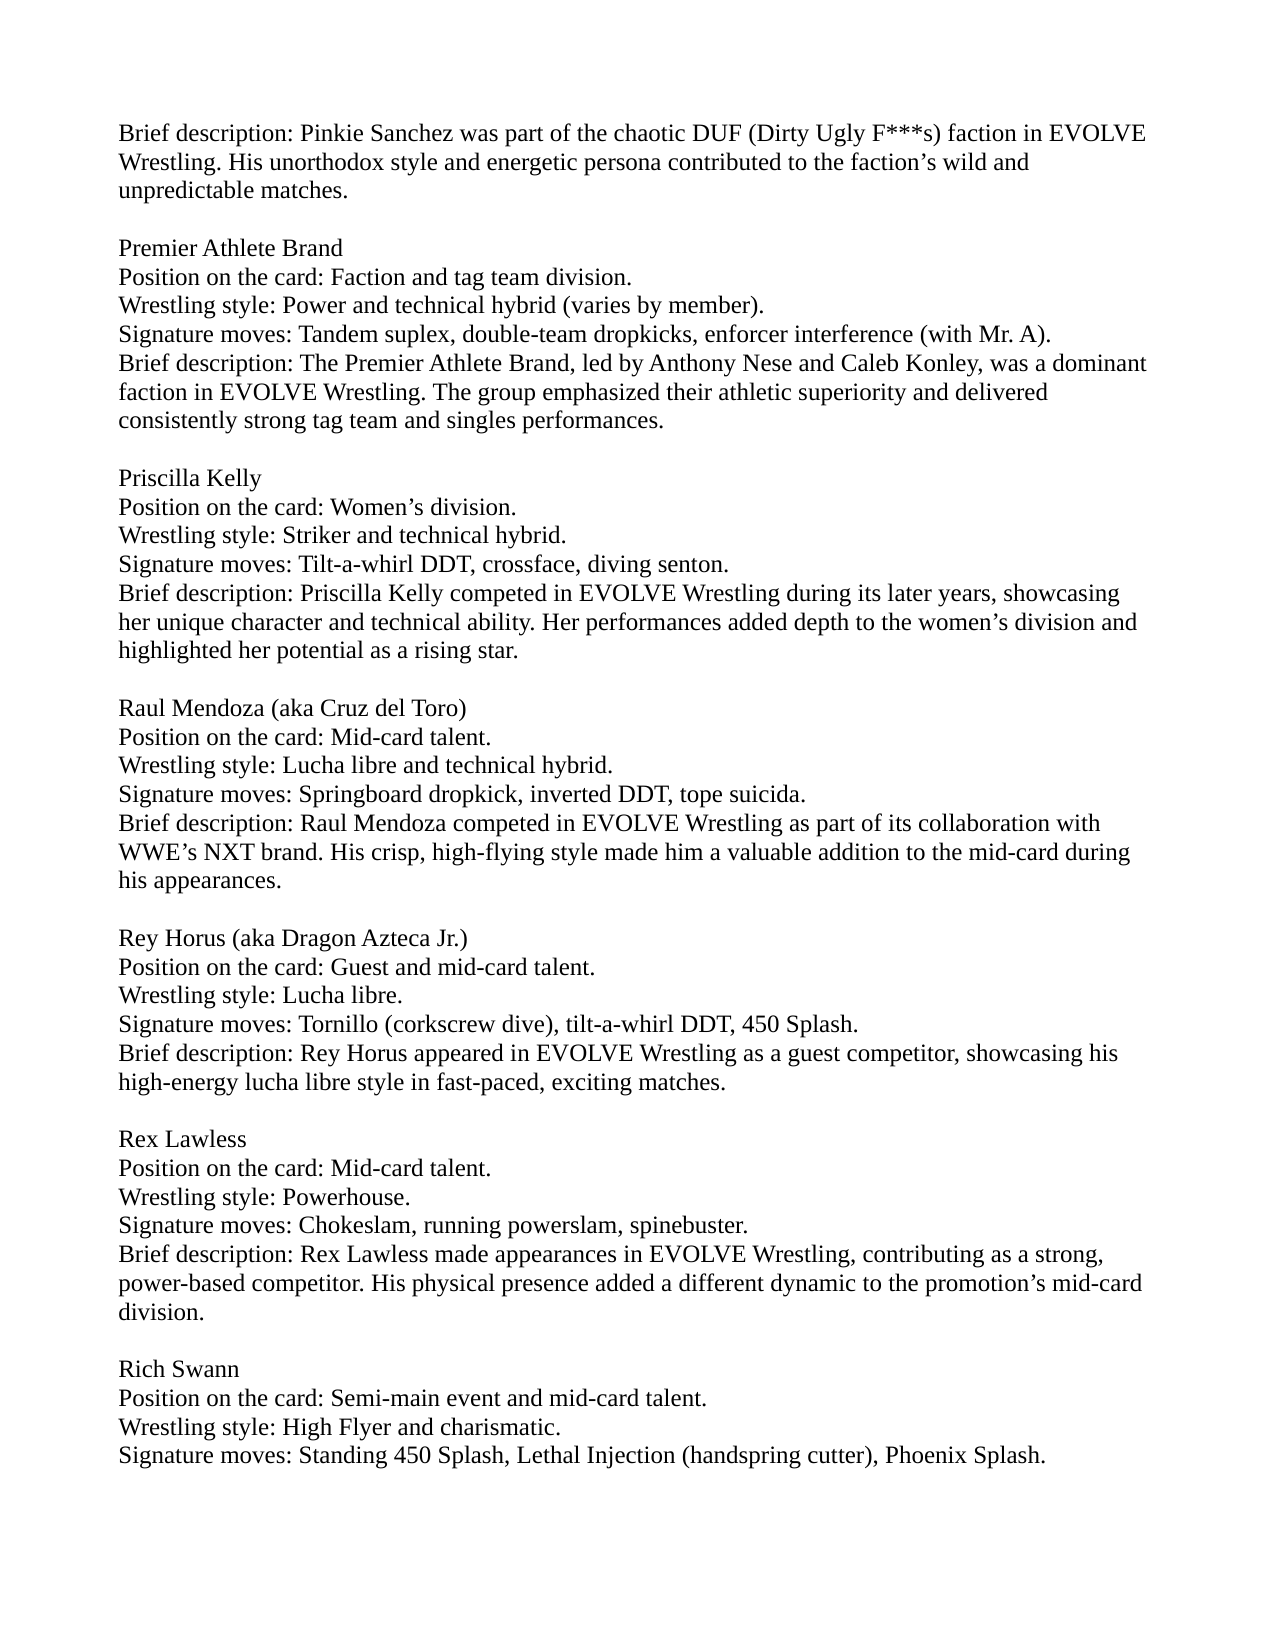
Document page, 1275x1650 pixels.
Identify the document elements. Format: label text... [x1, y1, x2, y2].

text Signature moves: Springboard dropkick, inverted DDT, tope suicida. [118, 779, 1157, 808]
text Brief description: Raul Mendoza competed in EVOLVE Wrestling as part of its collaboration with WWE’s NXT brand. His crisp, high-flying style made him a valuable addition to the mid-card during his appearances. [118, 808, 1157, 894]
text Rich Swann [118, 1354, 1157, 1383]
text Rex Lawless [118, 1124, 1157, 1153]
text Signature moves: Tilt-a-whirl DDT, crossface, diving senton. [118, 549, 1157, 578]
text Brief description: Rex Lawless made appearances in EVOLVE Wrestling, contributing as a strong, power-based competitor. His physical presence added a different dynamic to the promotion’s mid-card division. [118, 1239, 1157, 1326]
text Wrestling style: Striker and technical hybrid. [118, 521, 1157, 549]
text Priscilla Kelly [118, 463, 1157, 492]
text Signature moves: Chokeslam, running powerslam, spinebuster. [118, 1211, 1157, 1239]
text Wrestling style: High Flyer and charismatic. [118, 1412, 1157, 1441]
text Brief description: Rey Horus appeared in EVOLVE Wrestling as a guest competitor, showcasing his high-energy lucha libre style in fast-paced, exciting matches. [118, 1038, 1157, 1096]
text Position on the card: Women’s division. [118, 492, 1157, 521]
text Position on the card: Mid-card talent. [118, 1153, 1157, 1182]
text Signature moves: Tornillo (corkscrew dive), tilt-a-whirl DDT, 450 Splash. [118, 1009, 1157, 1038]
text Raul Mendoza (aka Cruz del Toro) [118, 693, 1157, 722]
text Wrestling style: Power and technical hybrid (varies by member). [118, 291, 1157, 319]
text Brief description: The Premier Athlete Brand, led by Anthony Nese and Caleb Konley, was a dominant faction in EVOLVE Wrestling. The group emphasized their athletic superiority and delivered consistently strong tag team and singles performances. [118, 348, 1157, 434]
text Brief description: Pinkie Sanchez was part of the chaotic DUF (Dirty Ugly F***s) faction in EVOLVE Wrestling. His unorthodox style and energetic persona contributed to the faction’s wild and unpredictable matches. [118, 118, 1157, 204]
text Position on the card: Mid-card talent. [118, 722, 1157, 751]
text Rey Horus (aka Dragon Azteca Jr.) [118, 923, 1157, 952]
text Signature moves: Tandem suplex, double-team dropkicks, enforcer interference (with Mr. A). [118, 319, 1157, 348]
text Position on the card: Semi-main event and mid-card talent. [118, 1383, 1157, 1412]
text Wrestling style: Powerhouse. [118, 1182, 1157, 1211]
text Position on the card: Guest and mid-card talent. [118, 952, 1157, 981]
text Brief description: Priscilla Kelly competed in EVOLVE Wrestling during its later years, showcasing her unique character and technical ability. Her performances added depth to the women’s division and highlighted her potential as a rising star. [118, 578, 1157, 664]
text Position on the card: Faction and tag team division. [118, 262, 1157, 291]
text Wrestling style: Lucha libre and technical hybrid. [118, 751, 1157, 779]
text Premier Athlete Brand [118, 233, 1157, 262]
text Wrestling style: Lucha libre. [118, 981, 1157, 1009]
text Signature moves: Standing 450 Splash, Lethal Injection (handspring cutter), Phoenix Splash. [118, 1441, 1157, 1469]
